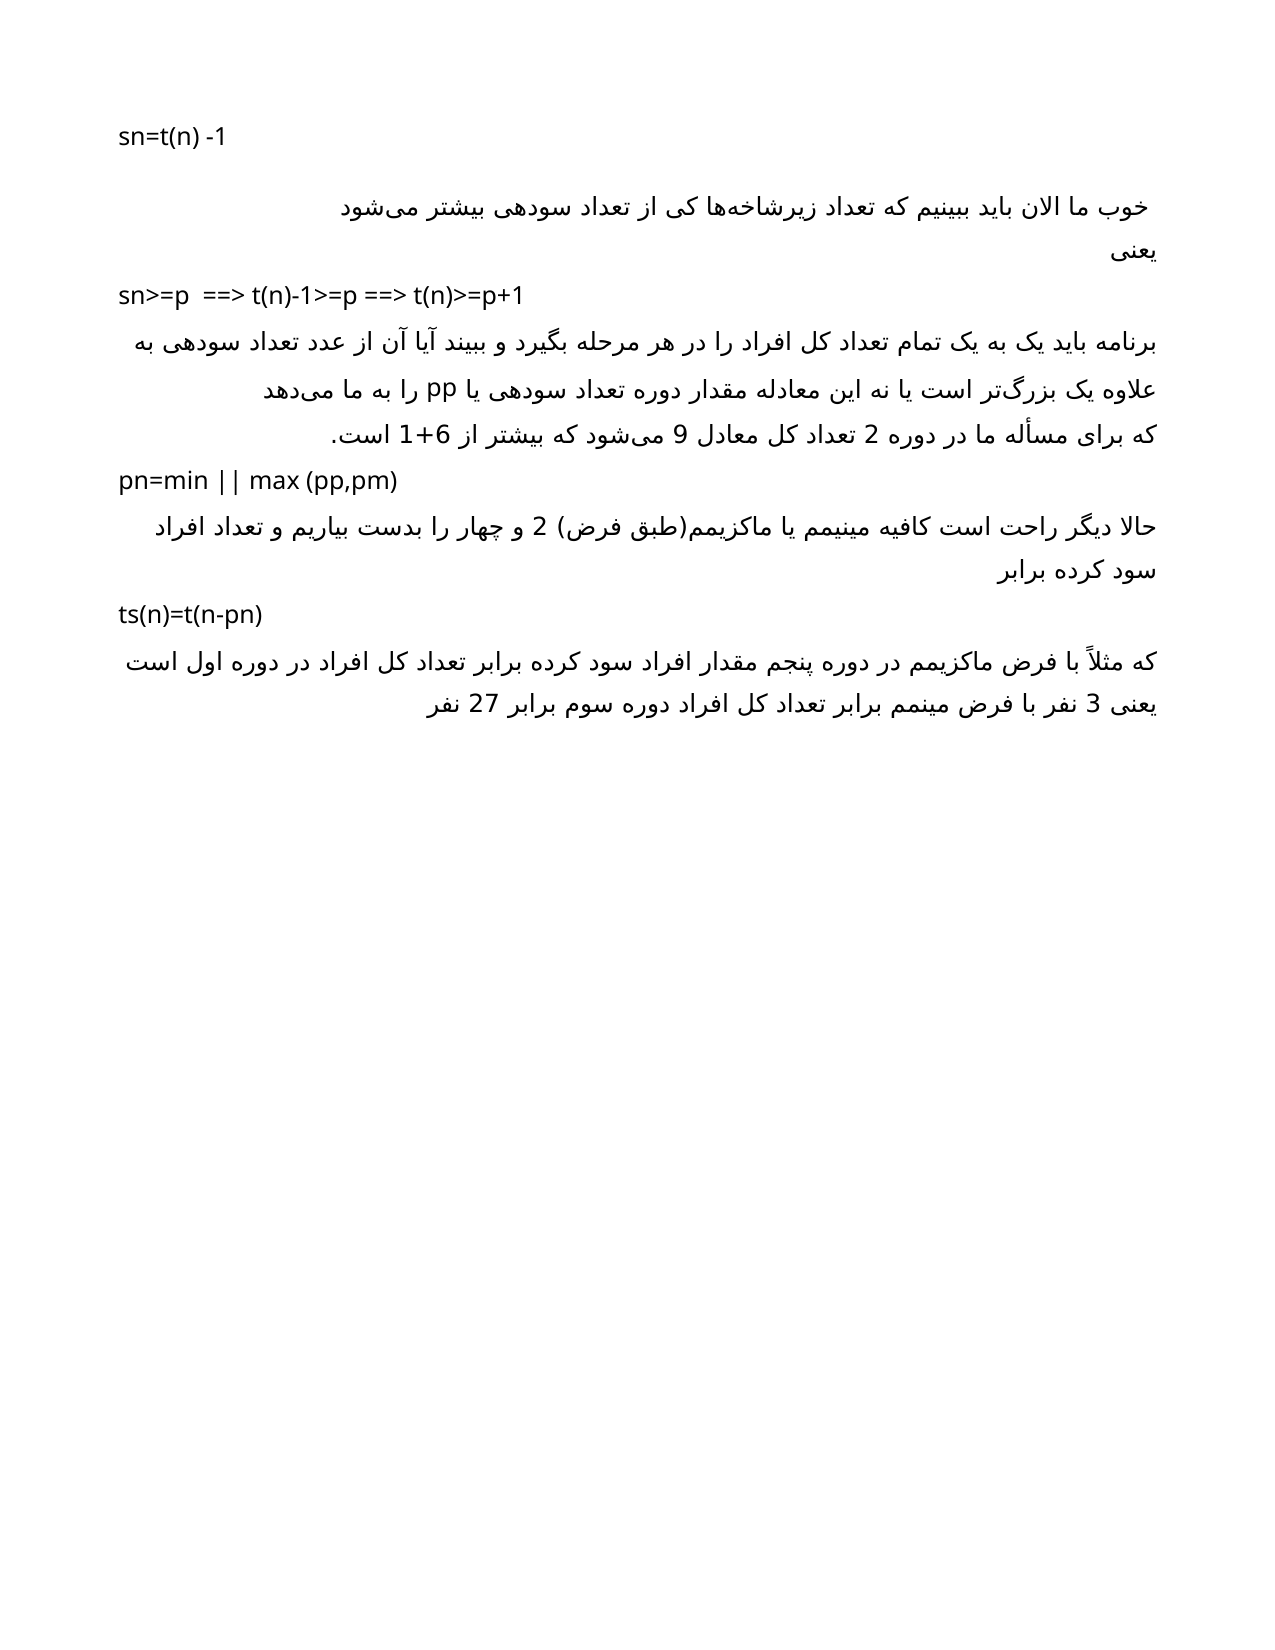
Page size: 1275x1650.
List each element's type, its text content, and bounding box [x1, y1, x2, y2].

text pn=min || max (pp,pm) [118, 462, 1157, 512]
text که برای مسأله ما در دوره 2 تعداد کل معادل 9 می‌شود که بیشتر از 6+1 است. [118, 420, 1157, 462]
text ts(n)=t(n-pn) [118, 597, 1157, 647]
text sn=t(n) -1 [118, 118, 1157, 168]
text یعنی [118, 235, 1157, 277]
text که مثلاً با فرض ماکزیمم در دوره پنجم مقدار افراد سود کرده برابر تعداد کل افراد در دوره اول است یعنی 3 نفر با فرض مینمم برابر تعداد کل افراد دوره سوم برابر 27 نفر [118, 647, 1157, 732]
text خوب ما الان باید ببینیم که تعداد زیرشاخه‌ها کی از تعداد سودهی بیشتر می‌شود [118, 192, 1157, 235]
text برنامه باید یک به یک تمام تعداد کل افراد را در هر مرحله بگیرد و ببیند آیا آن از عدد تعداد سودهی به علاوه یک بزرگ‌تر است یا نه این معادله مقدار دوره تعداد سودهی یا pp را به ما می‌دهد [118, 327, 1157, 420]
text حالا دیگر راحت است کافیه مینیمم یا ماکزیمم(طبق فرض) 2 و چهار را بدست بیاریم و تعداد افراد سود کرده برابر [118, 512, 1157, 597]
text sn>=p ==> t(n)-1>=p ==> t(n)>=p+1 [118, 277, 1157, 327]
